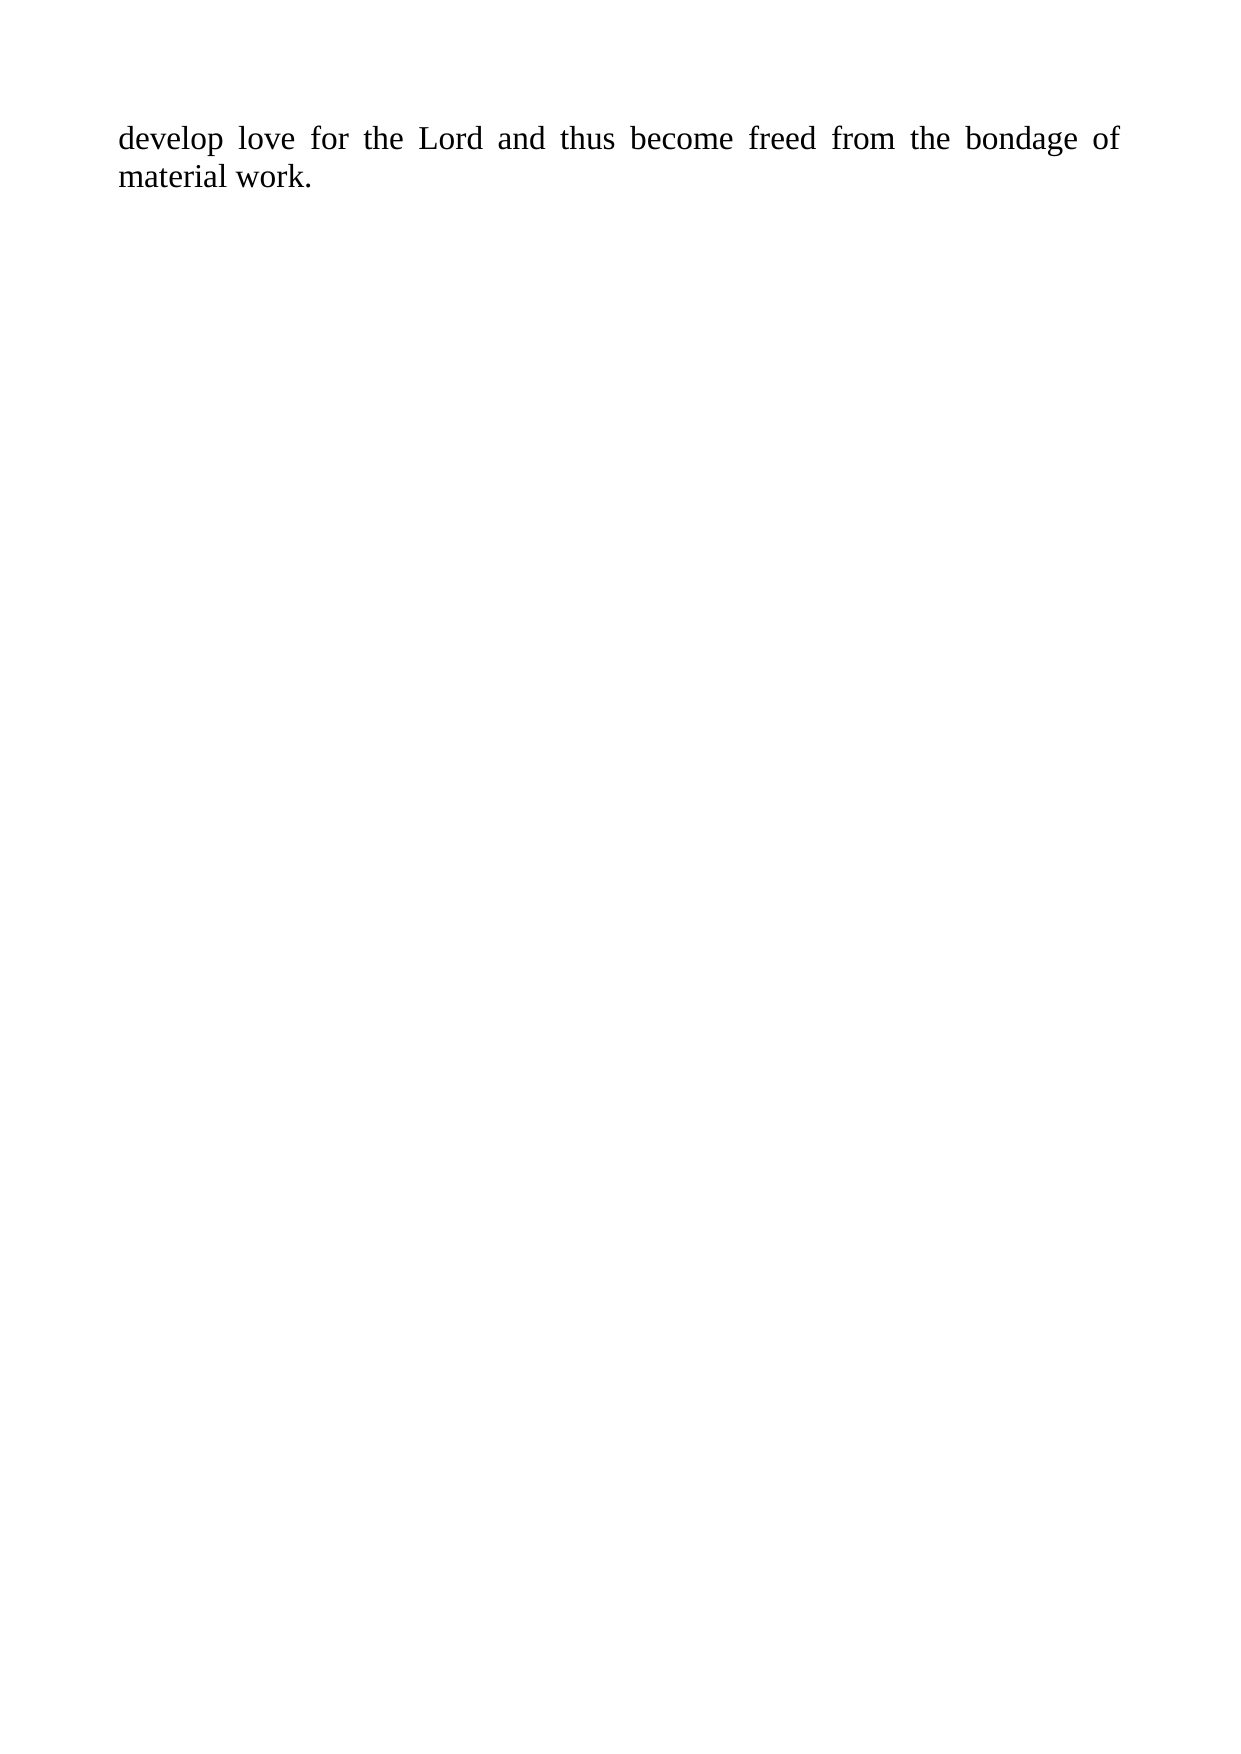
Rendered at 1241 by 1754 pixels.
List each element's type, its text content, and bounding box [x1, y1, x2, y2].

text develop love for the Lord and thus become freed from the bondage of material work. [118, 118, 1122, 195]
